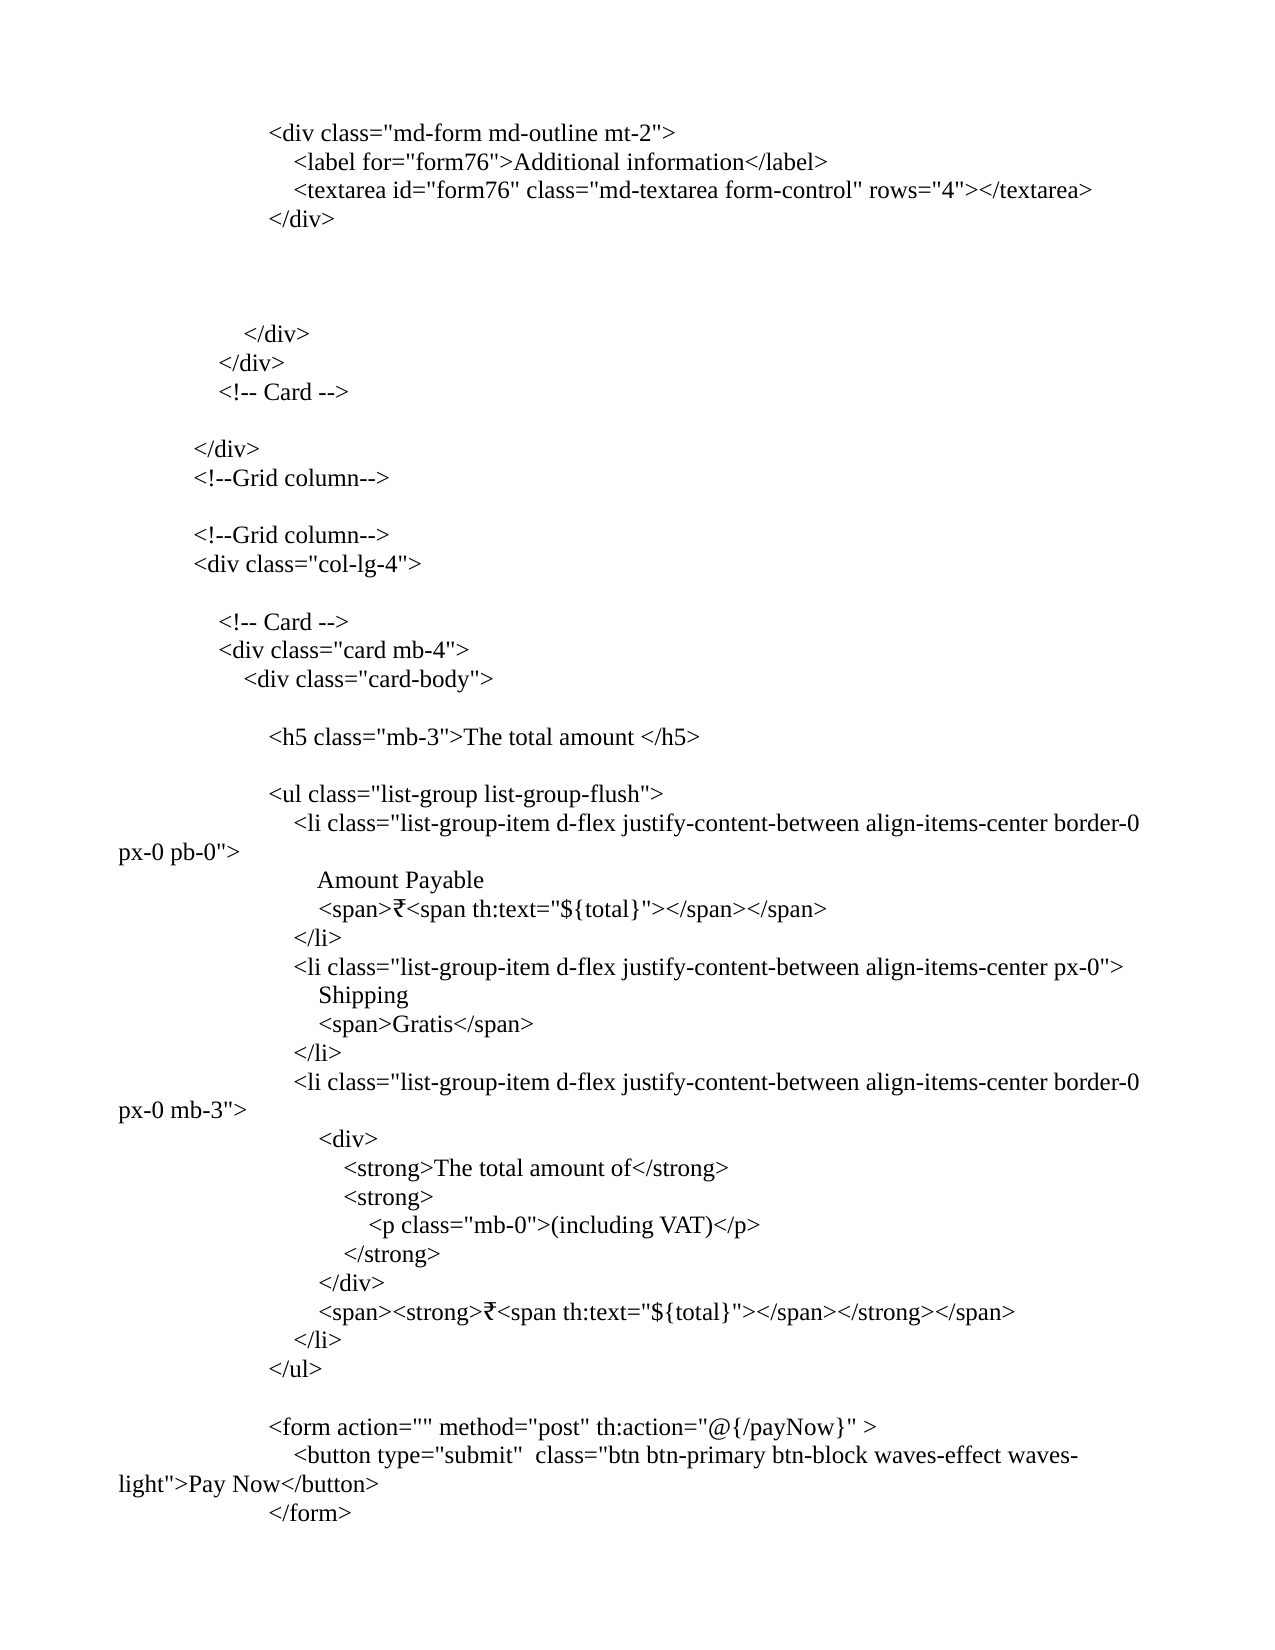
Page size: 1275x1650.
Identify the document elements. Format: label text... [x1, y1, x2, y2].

text <button type="submit" class="btn btn-primary btn-block waves-effect waves-light">Pay Now</button> [118, 1441, 1157, 1498]
text </form> [118, 1498, 1157, 1527]
text <strong>The total amount of</strong> [118, 1153, 1157, 1182]
text <div class="md-form md-outline mt-2"> [118, 118, 1157, 147]
text <h5 class="mb-3">The total amount </h5> [118, 722, 1157, 751]
text <li class="list-group-item d-flex justify-content-between align-items-center border-0 px-0 pb-0"> [118, 808, 1157, 866]
text </li> [118, 923, 1157, 952]
text <div class="card-body"> [118, 664, 1157, 693]
text Amount Payable [118, 866, 1157, 894]
text </div> [118, 434, 1157, 463]
text <ul class="list-group list-group-flush"> [118, 779, 1157, 808]
text </strong> [118, 1239, 1157, 1268]
text <!-- Card --> [118, 377, 1157, 406]
text </div> [118, 348, 1157, 377]
text <div class="card mb-4"> [118, 636, 1157, 664]
text <p class="mb-0">(including VAT)</p> [118, 1211, 1157, 1239]
text </li> [118, 1326, 1157, 1354]
text <div> [118, 1124, 1157, 1153]
text <div class="col-lg-4"> [118, 549, 1157, 578]
text <li class="list-group-item d-flex justify-content-between align-items-center border-0 px-0 mb-3"> [118, 1067, 1157, 1124]
text <strong> [118, 1182, 1157, 1211]
text </div> [118, 204, 1157, 233]
text </ul> [118, 1354, 1157, 1383]
text <label for="form76">Additional information</label> [118, 147, 1157, 176]
text <textarea id="form76" class="md-textarea form-control" rows="4"></textarea> [118, 176, 1157, 204]
text </div> [118, 319, 1157, 348]
text <!--Grid column--> [118, 521, 1157, 549]
text <form action="" method="post" th:action="@{/payNow}" > [118, 1412, 1157, 1441]
text <!-- Card --> [118, 607, 1157, 636]
text <span><strong>₹<span th:text="${total}"></span></strong></span> [118, 1297, 1157, 1326]
text </div> [118, 1268, 1157, 1297]
text Shipping [118, 981, 1157, 1009]
text </li> [118, 1038, 1157, 1067]
text <span>Gratis</span> [118, 1009, 1157, 1038]
text <!--Grid column--> [118, 463, 1157, 492]
text <span>₹<span th:text="${total}"></span></span> [118, 894, 1157, 923]
text <li class="list-group-item d-flex justify-content-between align-items-center px-0"> [118, 952, 1157, 981]
